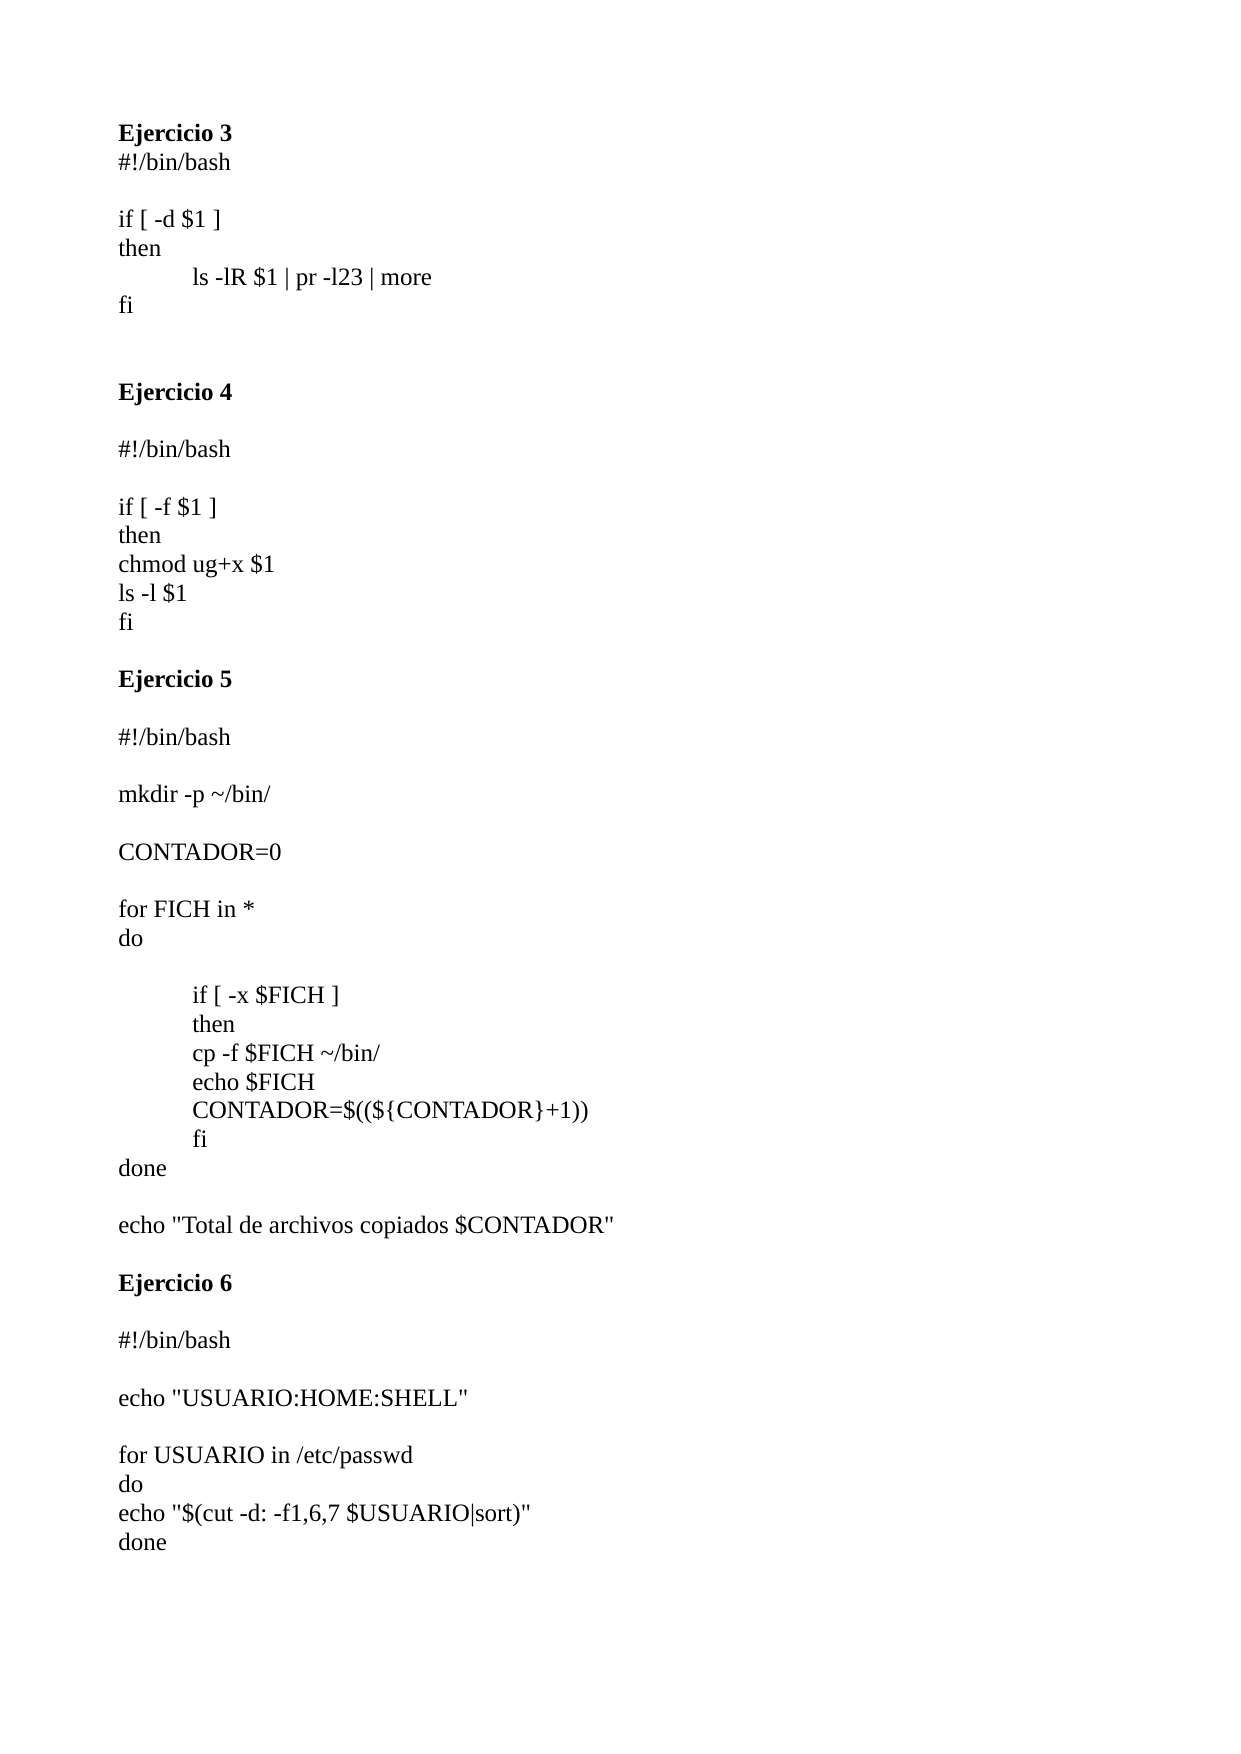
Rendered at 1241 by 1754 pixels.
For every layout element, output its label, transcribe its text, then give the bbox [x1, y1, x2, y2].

text CONTADOR=$((${CONTADOR}+1)) [118, 1096, 1122, 1124]
text #!/bin/bash [118, 434, 1122, 463]
text Ejercicio 6 [118, 1268, 1122, 1297]
text fi [118, 607, 1122, 636]
text #!/bin/bash [118, 1326, 1122, 1354]
text done [118, 1527, 1122, 1556]
text then [118, 233, 1122, 262]
text ls -l $1 [118, 578, 1122, 607]
text if [ -f $1 ] [118, 492, 1122, 521]
text #!/bin/bash [118, 147, 1122, 176]
text then [118, 1009, 1122, 1038]
text then [118, 521, 1122, 549]
text #!/bin/bash [118, 722, 1122, 751]
text mkdir -p ~/bin/ [118, 779, 1122, 808]
text if [ -x $FICH ] [118, 981, 1122, 1009]
text echo "Total de archivos copiados $CONTADOR" [118, 1211, 1122, 1239]
text if [ -d $1 ] [118, 204, 1122, 233]
text Ejercicio 5 [118, 664, 1122, 693]
text ls -lR $1 | pr -l23 | more [118, 262, 1122, 291]
text do [118, 923, 1122, 952]
text for FICH in * [118, 894, 1122, 923]
text Ejercicio 3 [118, 118, 1122, 147]
text cp -f $FICH ~/bin/ [118, 1038, 1122, 1067]
text fi [118, 291, 1122, 319]
text CONTADOR=0 [118, 837, 1122, 866]
text fi [118, 1124, 1122, 1153]
text done [118, 1153, 1122, 1182]
text for USUARIO in /etc/passwd [118, 1441, 1122, 1469]
text echo "$(cut -d: -f1,6,7 $USUARIO|sort)" [118, 1498, 1122, 1527]
text echo $FICH [118, 1067, 1122, 1096]
text chmod ug+x $1 [118, 549, 1122, 578]
text Ejercicio 4 [118, 377, 1122, 406]
text echo "USUARIO:HOME:SHELL" [118, 1383, 1122, 1412]
text do [118, 1469, 1122, 1498]
